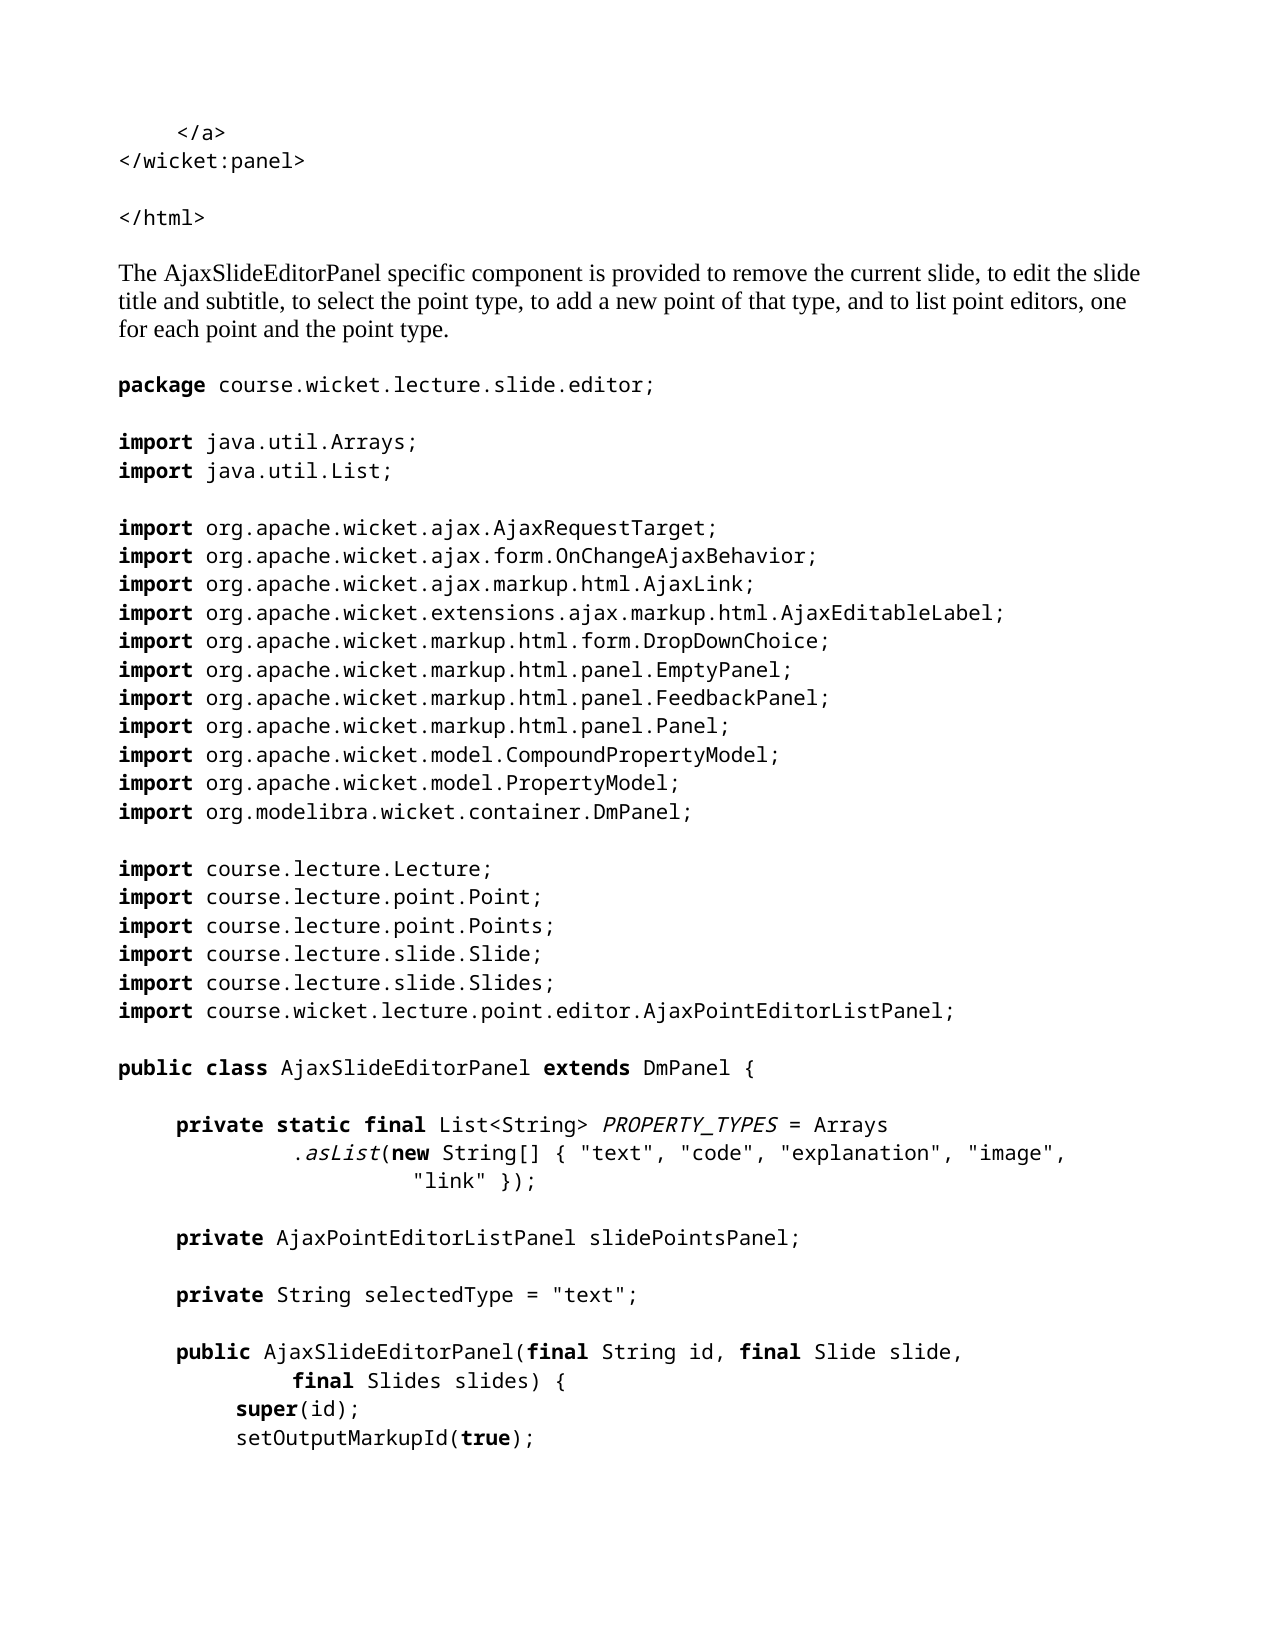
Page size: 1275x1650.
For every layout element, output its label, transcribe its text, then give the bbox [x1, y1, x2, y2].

text final Slides slides) { [118, 1366, 1157, 1394]
text import org.apache.wicket.markup.html.panel.EmptyPanel; [118, 655, 1157, 683]
text import org.apache.wicket.markup.html.panel.FeedbackPanel; [118, 683, 1157, 712]
text import org.apache.wicket.ajax.markup.html.AjaxLink; [118, 569, 1157, 598]
text The AjaxSlideEditorPanel specific component is provided to remove the current slide, to edit the slide title and subtitle, to select the point type, to add a new point of that type, and to list point editors, one for each point and the point type. [118, 259, 1157, 343]
text import course.lecture.Lecture; [118, 854, 1157, 882]
text private AjaxPointEditorListPanel slidePointsPanel; [118, 1223, 1157, 1252]
text </wicket:panel> [118, 147, 1157, 175]
text import org.apache.wicket.extensions.ajax.markup.html.AjaxEditableLabel; [118, 598, 1157, 626]
text </html> [118, 203, 1157, 232]
text "link" }); [118, 1167, 1157, 1195]
text </a> [118, 118, 1157, 147]
text private String selectedType = "text"; [118, 1280, 1157, 1309]
text import course.wicket.lecture.point.editor.AjaxPointEditorListPanel; [118, 996, 1157, 1024]
text private static final List<String> PROPERTY_TYPES = Arrays [118, 1110, 1157, 1138]
text import course.lecture.slide.Slide; [118, 939, 1157, 968]
text import course.lecture.point.Point; [118, 882, 1157, 911]
text import org.apache.wicket.markup.html.form.DropDownChoice; [118, 626, 1157, 655]
text package course.wicket.lecture.slide.editor; [118, 370, 1157, 399]
text import course.lecture.slide.Slides; [118, 968, 1157, 996]
text import org.modelibra.wicket.container.DmPanel; [118, 797, 1157, 825]
text import org.apache.wicket.model.PropertyModel; [118, 768, 1157, 797]
text public AjaxSlideEditorPanel(final String id, final Slide slide, [118, 1337, 1157, 1366]
text import java.util.List; [118, 456, 1157, 484]
text super(id); [118, 1394, 1157, 1423]
text setOutputMarkupId(true); [118, 1423, 1157, 1451]
text import org.apache.wicket.markup.html.panel.Panel; [118, 712, 1157, 740]
text import org.apache.wicket.model.CompoundPropertyModel; [118, 740, 1157, 768]
text import org.apache.wicket.ajax.AjaxRequestTarget; [118, 513, 1157, 541]
text import course.lecture.point.Points; [118, 911, 1157, 939]
text public class AjaxSlideEditorPanel extends DmPanel { [118, 1053, 1157, 1081]
text import org.apache.wicket.ajax.form.OnChangeAjaxBehavior; [118, 541, 1157, 569]
text import java.util.Arrays; [118, 427, 1157, 456]
text .asList(new String[] { "text", "code", "explanation", "image", [118, 1138, 1157, 1167]
